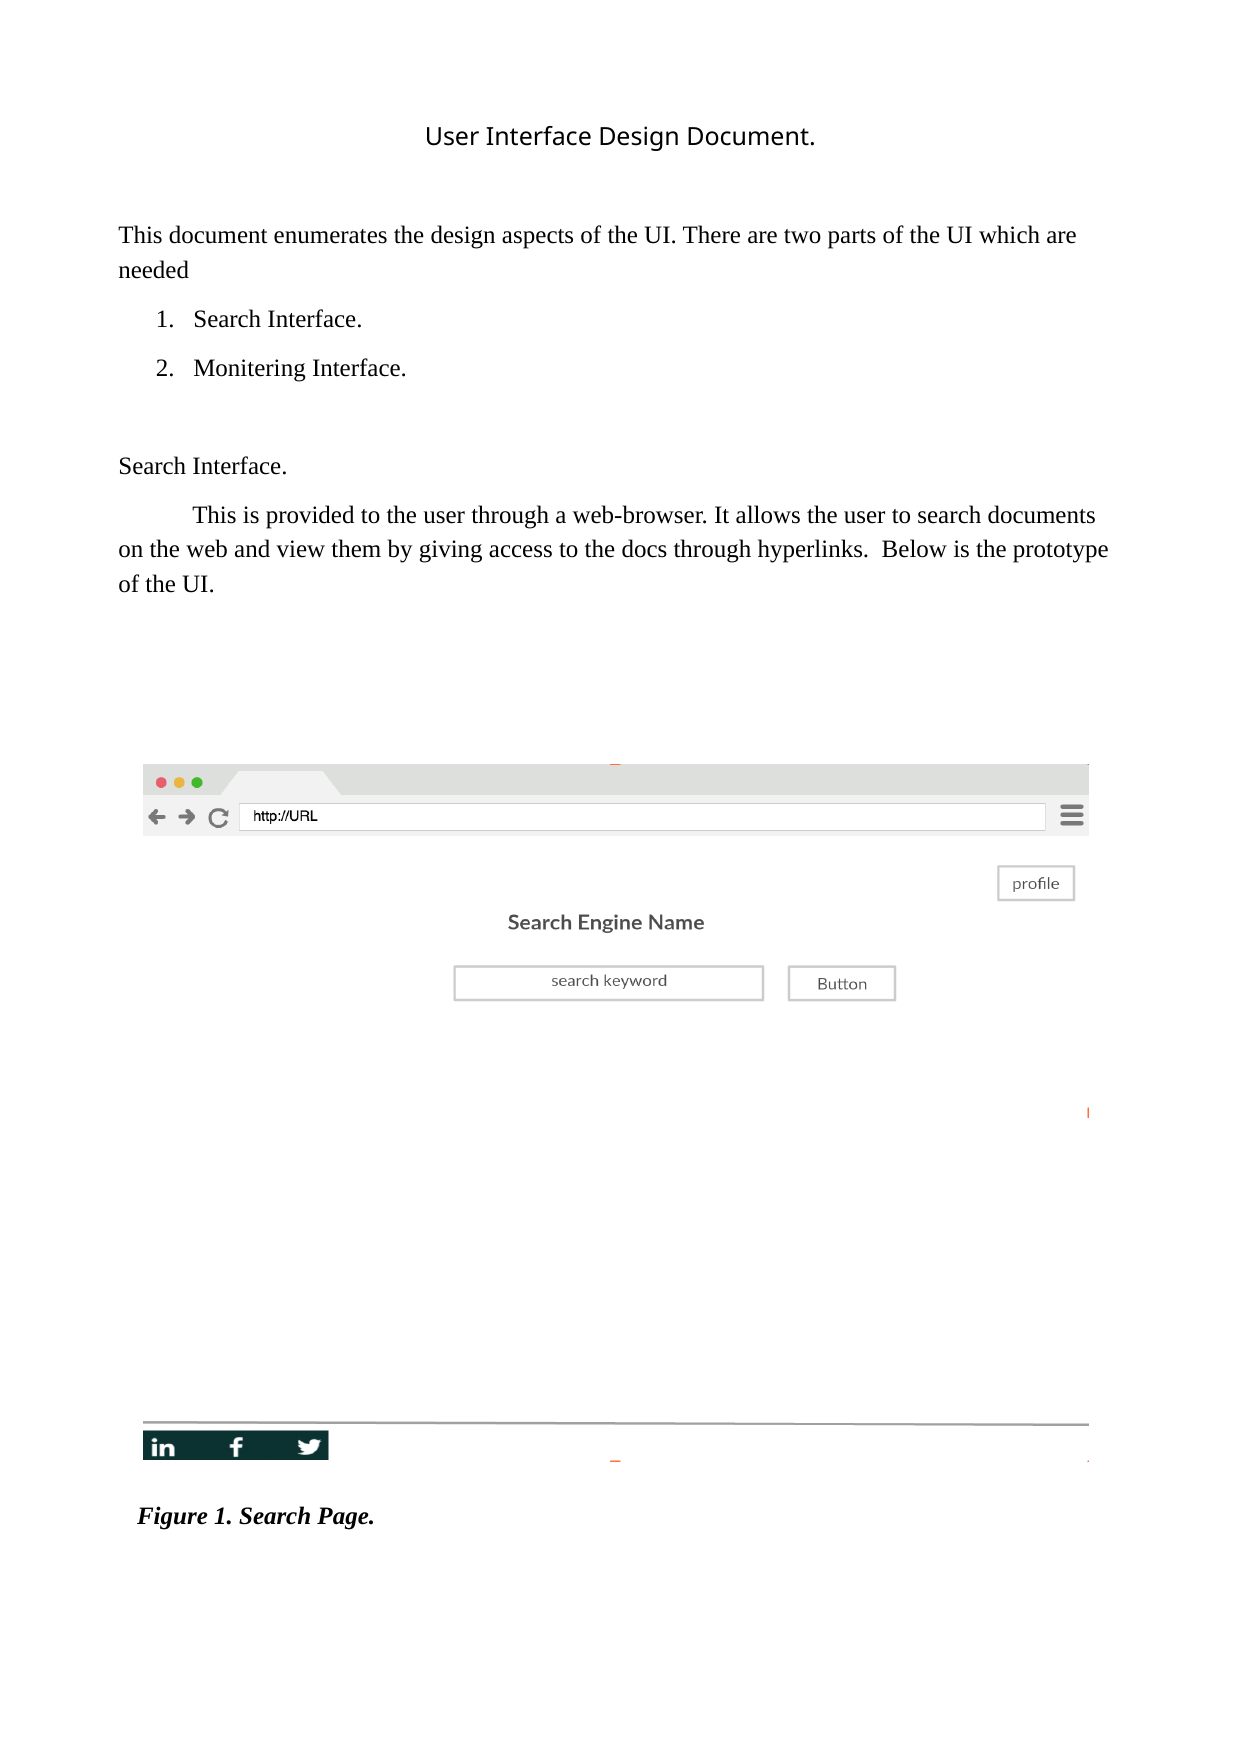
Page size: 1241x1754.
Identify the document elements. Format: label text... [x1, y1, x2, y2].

list Monitering Interface. [156, 353, 1122, 382]
text This is provided to the user through a web-browser. It allows the user to search documents on the web and view them by giving access to the docs through hyperlinks. Below is the prototype of the UI. [118, 500, 1122, 598]
list Search Interface. [156, 304, 1122, 333]
text This document enumerates the design aspects of the UI. There are two parts of the UI which are needed [118, 220, 1122, 283]
text Search Interface. [118, 451, 1122, 480]
title User Interface Design Document. [118, 118, 1122, 152]
text Figure 1. Search Page. [118, 1501, 1122, 1530]
picture [143, 764, 1089, 1462]
